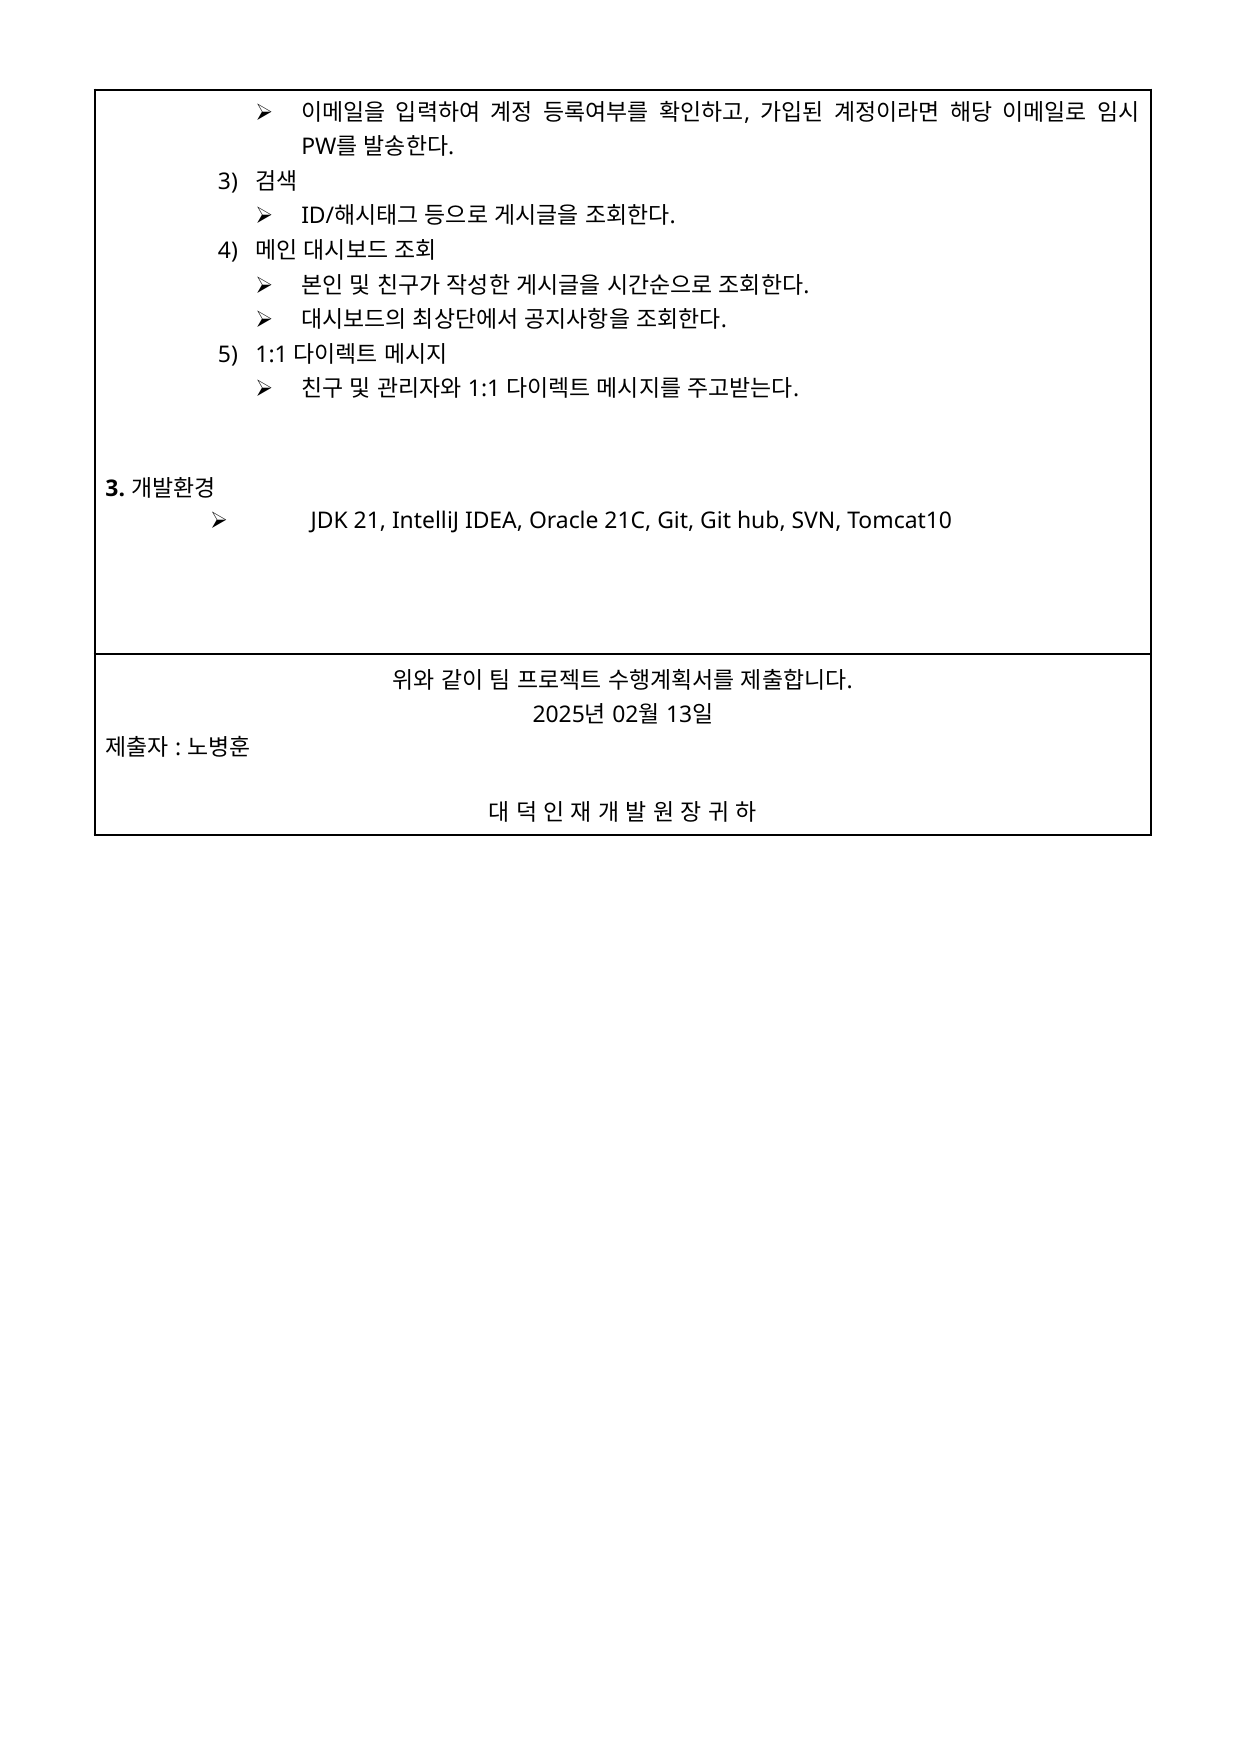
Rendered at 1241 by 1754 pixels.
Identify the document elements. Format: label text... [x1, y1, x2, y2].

table_cell 1. 주체 일반회원 회원가입 게시글 관리 댓글 및 대댓글 관리 좋아요 관리 프로필 관리 계정 관리 친구 관리 알림받기 신고하기 관리자 회원 관리 전체 글 관리 신고 관리 공지사항 관리 공통 로그인/로그아웃 메인 대시보드 조회 1:1 채팅 2. 세부기능 일반회원 회원가입 ID, PW, 닉네임, 이름, 주소, 전화번호, 주민등록번호 앞자리를 입력한다. ID는 이메일로 제한한다. 중복여부를 확인한다. PW는 특수문자, 알파벳, 숫자의 조합으로 제한한다. 암호화하여 저장한다. 게시글 관리 문자 및 사진을 첨부하고, 공개대상을 선택하여 게시글을 작성한다. 본인이 작성한 게시글을 수정하거나 삭제한다. 댓글 및 대댓글 관리 작성된 게시글에 댓글을 작성하거나 작성된 댓글에 대댓글을 작성한다. 본인이 등록한 댓글 및 대댓글을 수정하거나 삭제한다. 좋아요 관리 작성된 게시글을 좋아요 등록한다. 좋아요로 등록한 게시글을 본인의 좋아요 목록에서 조회/삭제한다. 프로필 관리 프로필 사진을 등록하고, 자기소개, 닉네임을 수정한다. 등록된 친구의 수를 조회한다. 등록된 게시글의 수를 조회한다. 계정 관리 현재 로그인한 계정의 ID를 조회한다. PW를 확인한 후, PW를 수정한다. 등록된 본인의 주소, 전화번호를 조회/수정한다. 친구 관리 타인의 계정을 친구로 등록한다. 친구로 등록한 계정을 본인의 친구 목록에서 조회/삭제한다. 알림받기 본인이 작성한 게시글/댓글/대댓글에 타인이 반응(댓글/대댓글/좋아요)한 내역을 조회한다. 신고 관리 신고사유를 선택하여 타인의 계정/게시글/댓글/대댓글을 신고한다. 관리자 전체 글 관리 일반회원이 작성한 모든 게시글/댓글/대댓글을 조회/삭제 한다. 신고 관리 일반회원이 신고한 내역을 조회한다. 신고된 계정/게시글/댓글/대댓글을 조회/삭제 한다. 누적 5회 신고된 계정을 자동 삭제한다. 회원 관리 가입된 일반회원 목록을 조회/삭제 한다. 공지사항 관리 공지사항을 작성/편집/삭제 한다. 공통 로그인/로그아웃 ID와 PW를 입력하여 로그인한다. PW 찾기 이메일을 입력하여 계정 등록여부를 확인하고, 가입된 계정이라면 해당 이메일로 임시 PW를 발송한다. 검색 ID/해시태그 등으로 게시글을 조회한다. 메인 대시보드 조회 본인 및 친구가 작성한 게시글을 시간순으로 조회한다. 대시보드의 최상단에서 공지사항을 조회한다. 1:1 다이렉트 메시지 친구 및 관리자와 1:1 다이렉트 메시지를 주고받는다. 3. 개발환경 JDK 21, IntelliJ IDEA, Oracle 21C, Git, Git hub, SVN, Tomcat10 [96, 91, 1150, 653]
table_cell 위와 같이 팀 프로젝트 수행계획서를 제출합니다. 2025년 02월 13일 제출자 : 노병훈 대 덕 인 재 개 발 원 장 귀 하 [96, 655, 1150, 834]
